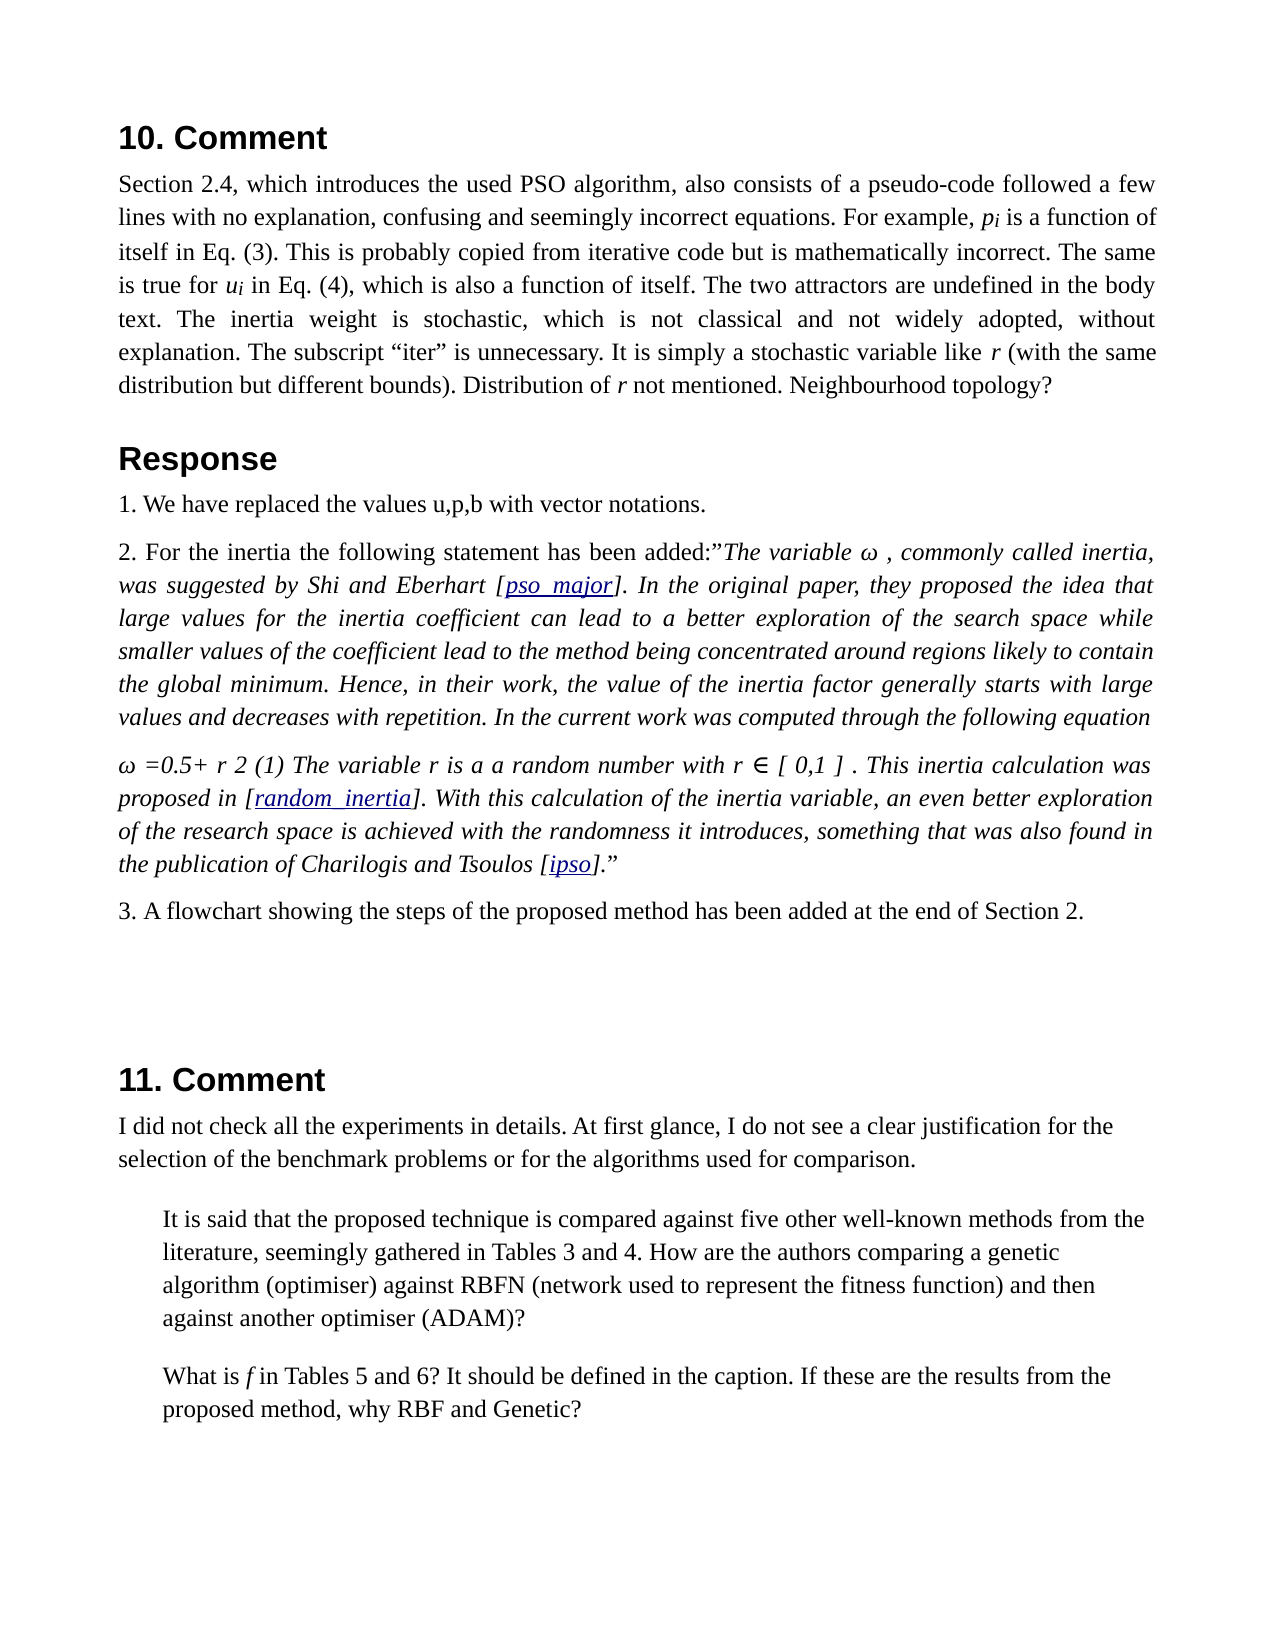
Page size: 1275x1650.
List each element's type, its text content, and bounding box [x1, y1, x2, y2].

text 2. For the inertia the following statement has been added:”The variable ω , commonly called inertia, was suggested by Shi and Eberhart [pso_major]. In the original paper, they proposed the idea that large values for the inertia coefficient can lead to a better exploration of the search space while smaller values of the coefficient lead to the method being concentrated around regions likely to contain the global minimum. Hence, in their work, the value of the inertia factor generally starts with large values and decreases with repetition. In the current work was computed through the following equation [118, 537, 1157, 731]
text What is f in Tables 5 and 6? It should be defined in the caption. If these are the results from the proposed method, why RBF and Genetic? [162, 1361, 1157, 1423]
subtitle 11. Comment [118, 1060, 1157, 1098]
text 1. We have replaced the values u,p,b with vector notations. [118, 489, 1157, 518]
subtitle 10. Comment [118, 118, 1157, 157]
text Section 2.4, which introduces the used PSO algorithm, also consists of a pseudo-code followed a few lines with no explanation, confusing and seemingly incorrect equations. For example, pi is a function of itself in Eq. (3). This is probably copied from iterative code but is mathematically incorrect. The same is true for ui in Eq. (4), which is also a function of itself. The two attractors are undefined in the body text. The inertia weight is stochastic, which is not classical and not widely adopted, without explanation. The subscript “iter” is unnecessary. It is simply a stochastic variable like r (with the same distribution but different bounds). Distribution of r not mentioned. Neighbourhood topology? [118, 169, 1157, 399]
text It is said that the proposed technique is compared against five other well-known methods from the literature, seemingly gathered in Tables 3 and 4. How are the authors comparing a genetic algorithm (optimiser) against RBFN (network used to represent the fitness function) and then against another optimiser (ADAM)? [162, 1204, 1157, 1332]
text ω =0.5+ r 2 (1) The variable r is a a random number with r ∈ [ 0,1 ] . This inertia calculation was proposed in [random_inertia]. With this calculation of the inertia variable, an even better exploration of the research space is achieved with the randomness it introduces, something that was also found in the publication of Charilogis and Tsoulos [ipso].” [118, 750, 1157, 878]
text 3. A flowchart showing the steps of the proposed method has been added at the end of Section 2. [118, 896, 1157, 925]
text I did not check all the experiments in details. At first glance, I do not see a clear justification for the selection of the benchmark problems or for the algorithms used for comparison. [118, 1111, 1157, 1173]
subtitle Response [118, 438, 1157, 477]
